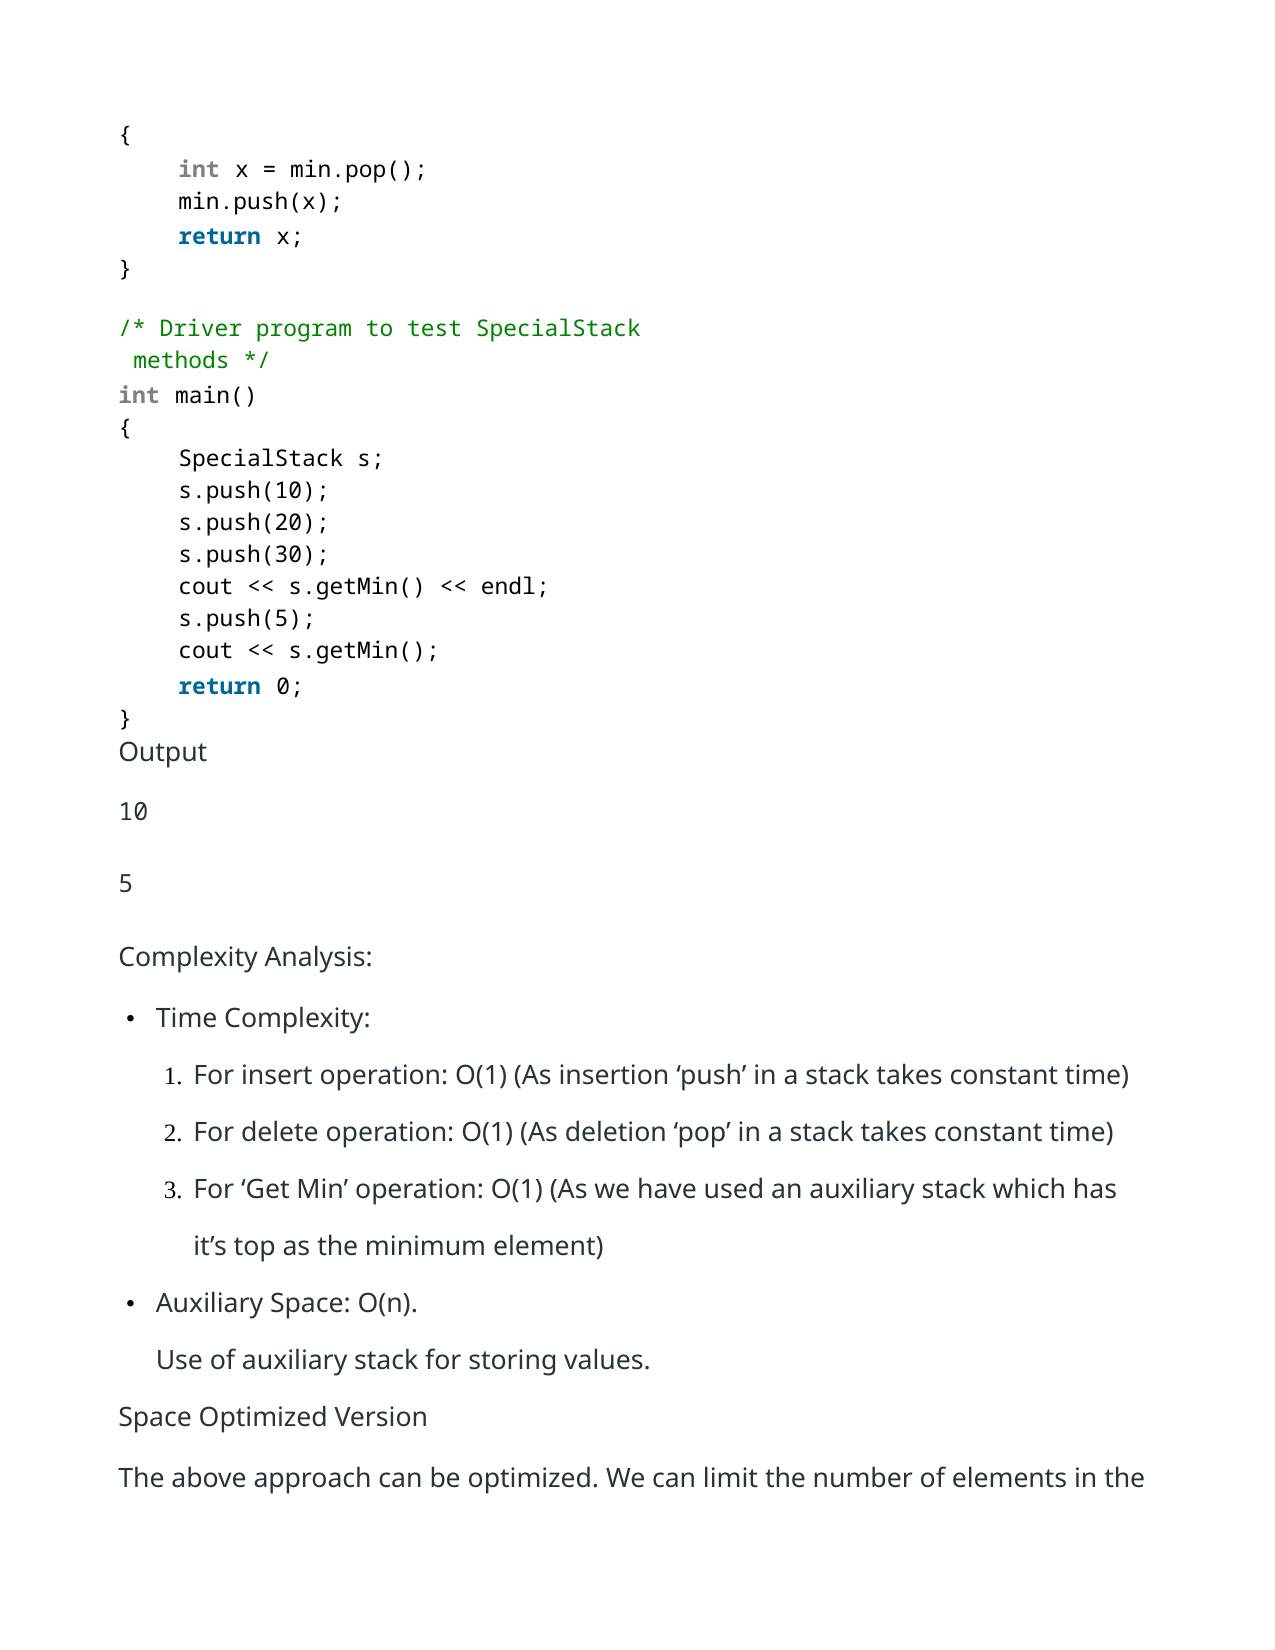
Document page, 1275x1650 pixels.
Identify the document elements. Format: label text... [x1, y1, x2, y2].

text Output [118, 733, 1157, 769]
list For delete operation: O(1) (As deletion ‘pop’ in a stack takes constant time) [193, 1113, 1157, 1149]
list For ‘Get Min’ operation: O(1) (As we have used an auxiliary stack which has it’s top as the minimum element) [193, 1170, 1157, 1263]
list Time Complexity: [156, 999, 1157, 1035]
table_header { int x = min.pop(); min.push(x); return x; } /* Driver program to test SpecialStack methods */ int main() { SpecialStack s; s.push(10); s.push(20); s.push(30); cout << s.getMin() << endl; s.push(5); cout << s.getMin(); return 0; } [118, 118, 708, 733]
text Complexity Analysis: [118, 938, 1157, 974]
list For insert operation: O(1) (As insertion ‘push’ in a stack takes constant time) [193, 1056, 1157, 1092]
text 10 [118, 793, 1157, 827]
text 5 [118, 866, 1157, 900]
text Space Optimized Version The above approach can be optimized. We can limit the number of elements in the [118, 1398, 1157, 1495]
list Auxiliary Space: O(n). Use of auxiliary stack for storing values. [156, 1284, 1157, 1377]
